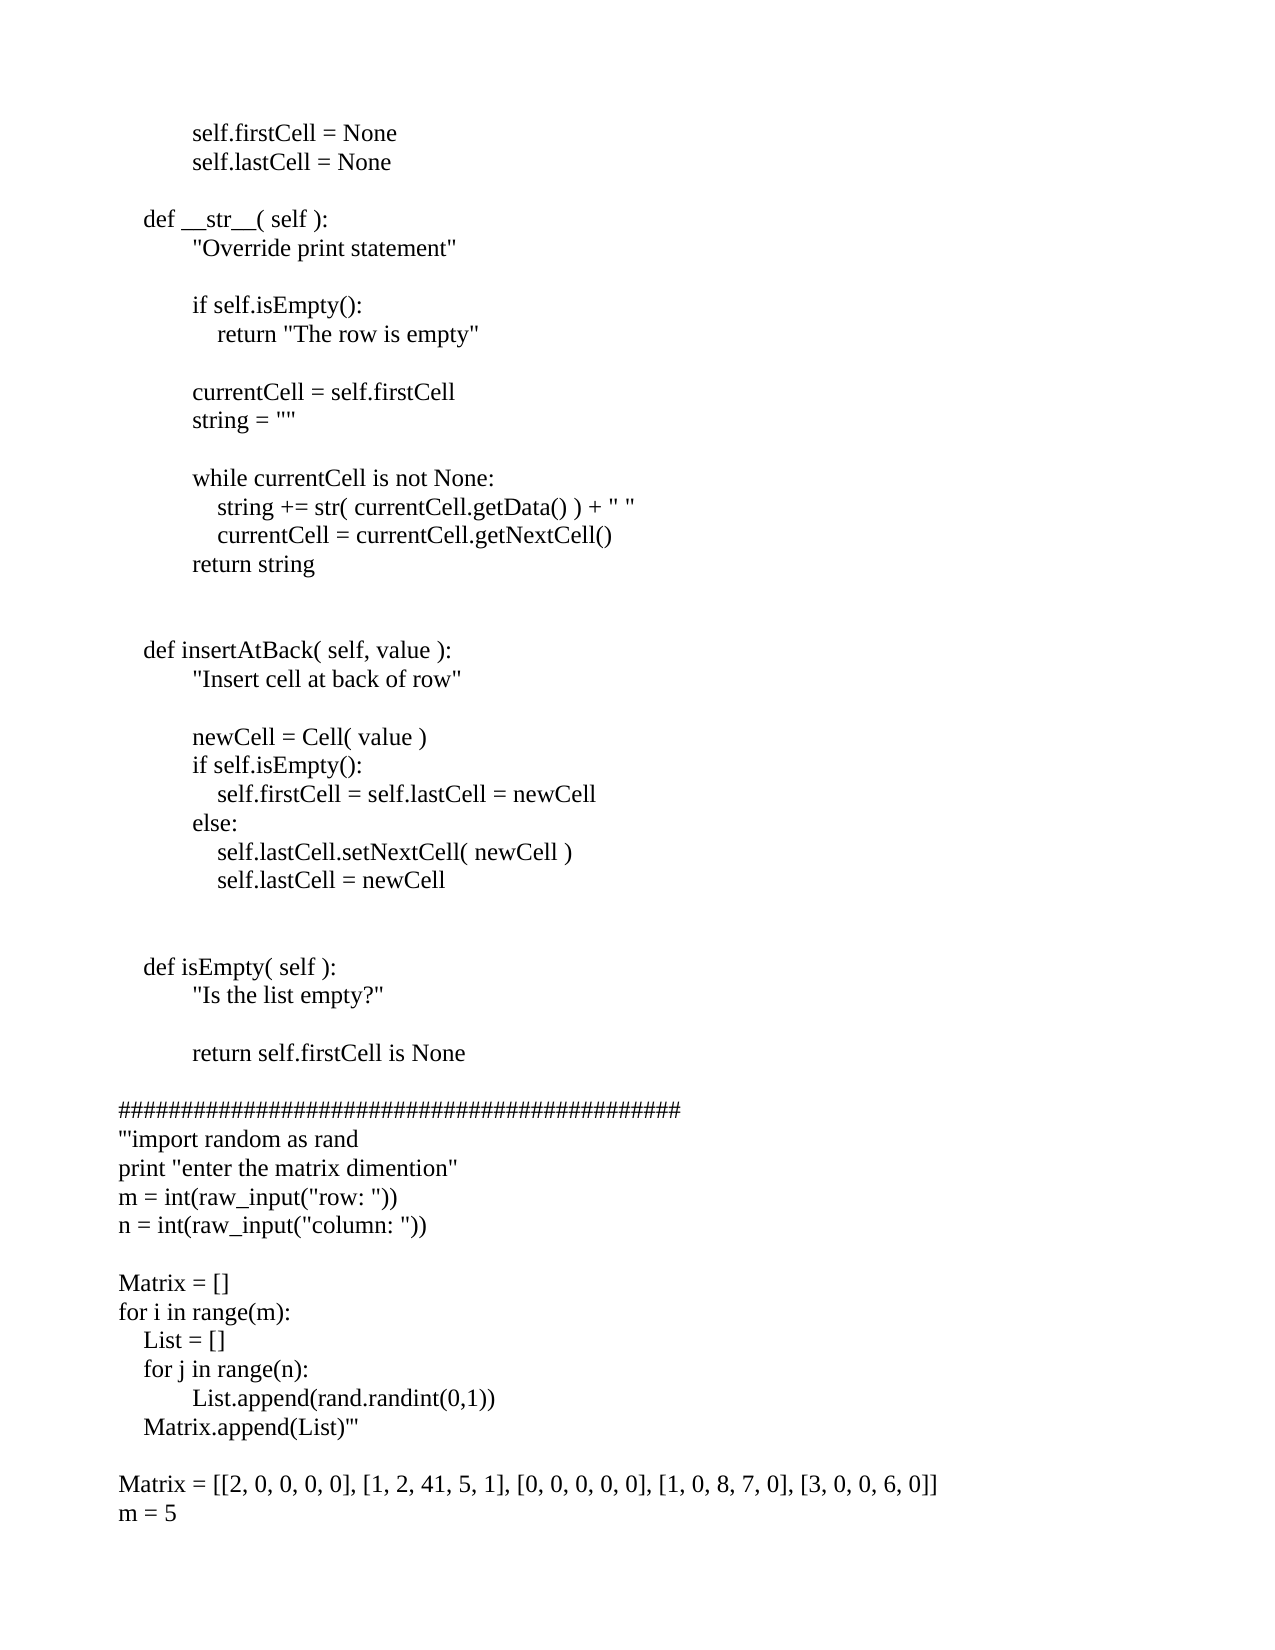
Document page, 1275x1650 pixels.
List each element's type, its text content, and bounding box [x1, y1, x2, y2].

text List = [] [118, 1326, 1157, 1354]
text else: [118, 808, 1157, 837]
text '''import random as rand [118, 1124, 1157, 1153]
text return string [118, 549, 1157, 578]
text def isEmpty( self ): [118, 952, 1157, 981]
text self.lastCell.setNextCell( newCell ) [118, 837, 1157, 866]
text def insertAtBack( self, value ): [118, 636, 1157, 664]
text self.firstCell = self.lastCell = newCell [118, 779, 1157, 808]
text currentCell = self.firstCell [118, 377, 1157, 406]
text newCell = Cell( value ) [118, 722, 1157, 751]
text Matrix = [] [118, 1268, 1157, 1297]
text m = int(raw_input("row: ")) [118, 1182, 1157, 1211]
text ############################################# [118, 1096, 1157, 1124]
text return "The row is empty" [118, 319, 1157, 348]
text self.lastCell = None [118, 147, 1157, 176]
text self.lastCell = newCell [118, 866, 1157, 894]
text Matrix = [[2, 0, 0, 0, 0], [1, 2, 41, 5, 1], [0, 0, 0, 0, 0], [1, 0, 8, 7, 0], [3, 0, 0, 6, 0]] [118, 1469, 1157, 1498]
text def __str__( self ): [118, 204, 1157, 233]
text print "enter the matrix dimention" [118, 1153, 1157, 1182]
text n = int(raw_input("column: ")) [118, 1211, 1157, 1239]
text "Is the list empty?" [118, 981, 1157, 1009]
text if self.isEmpty(): [118, 751, 1157, 779]
text "Override print statement" [118, 233, 1157, 262]
text string = "" [118, 406, 1157, 434]
text while currentCell is not None: [118, 463, 1157, 492]
text return self.firstCell is None [118, 1038, 1157, 1067]
text if self.isEmpty(): [118, 291, 1157, 319]
text for j in range(n): [118, 1354, 1157, 1383]
text List.append(rand.randint(0,1)) [118, 1383, 1157, 1412]
text m = 5 [118, 1498, 1157, 1527]
text currentCell = currentCell.getNextCell() [118, 521, 1157, 549]
text self.firstCell = None [118, 118, 1157, 147]
text Matrix.append(List)''' [118, 1412, 1157, 1441]
text for i in range(m): [118, 1297, 1157, 1326]
text "Insert cell at back of row" [118, 664, 1157, 693]
text string += str( currentCell.getData() ) + " " [118, 492, 1157, 521]
